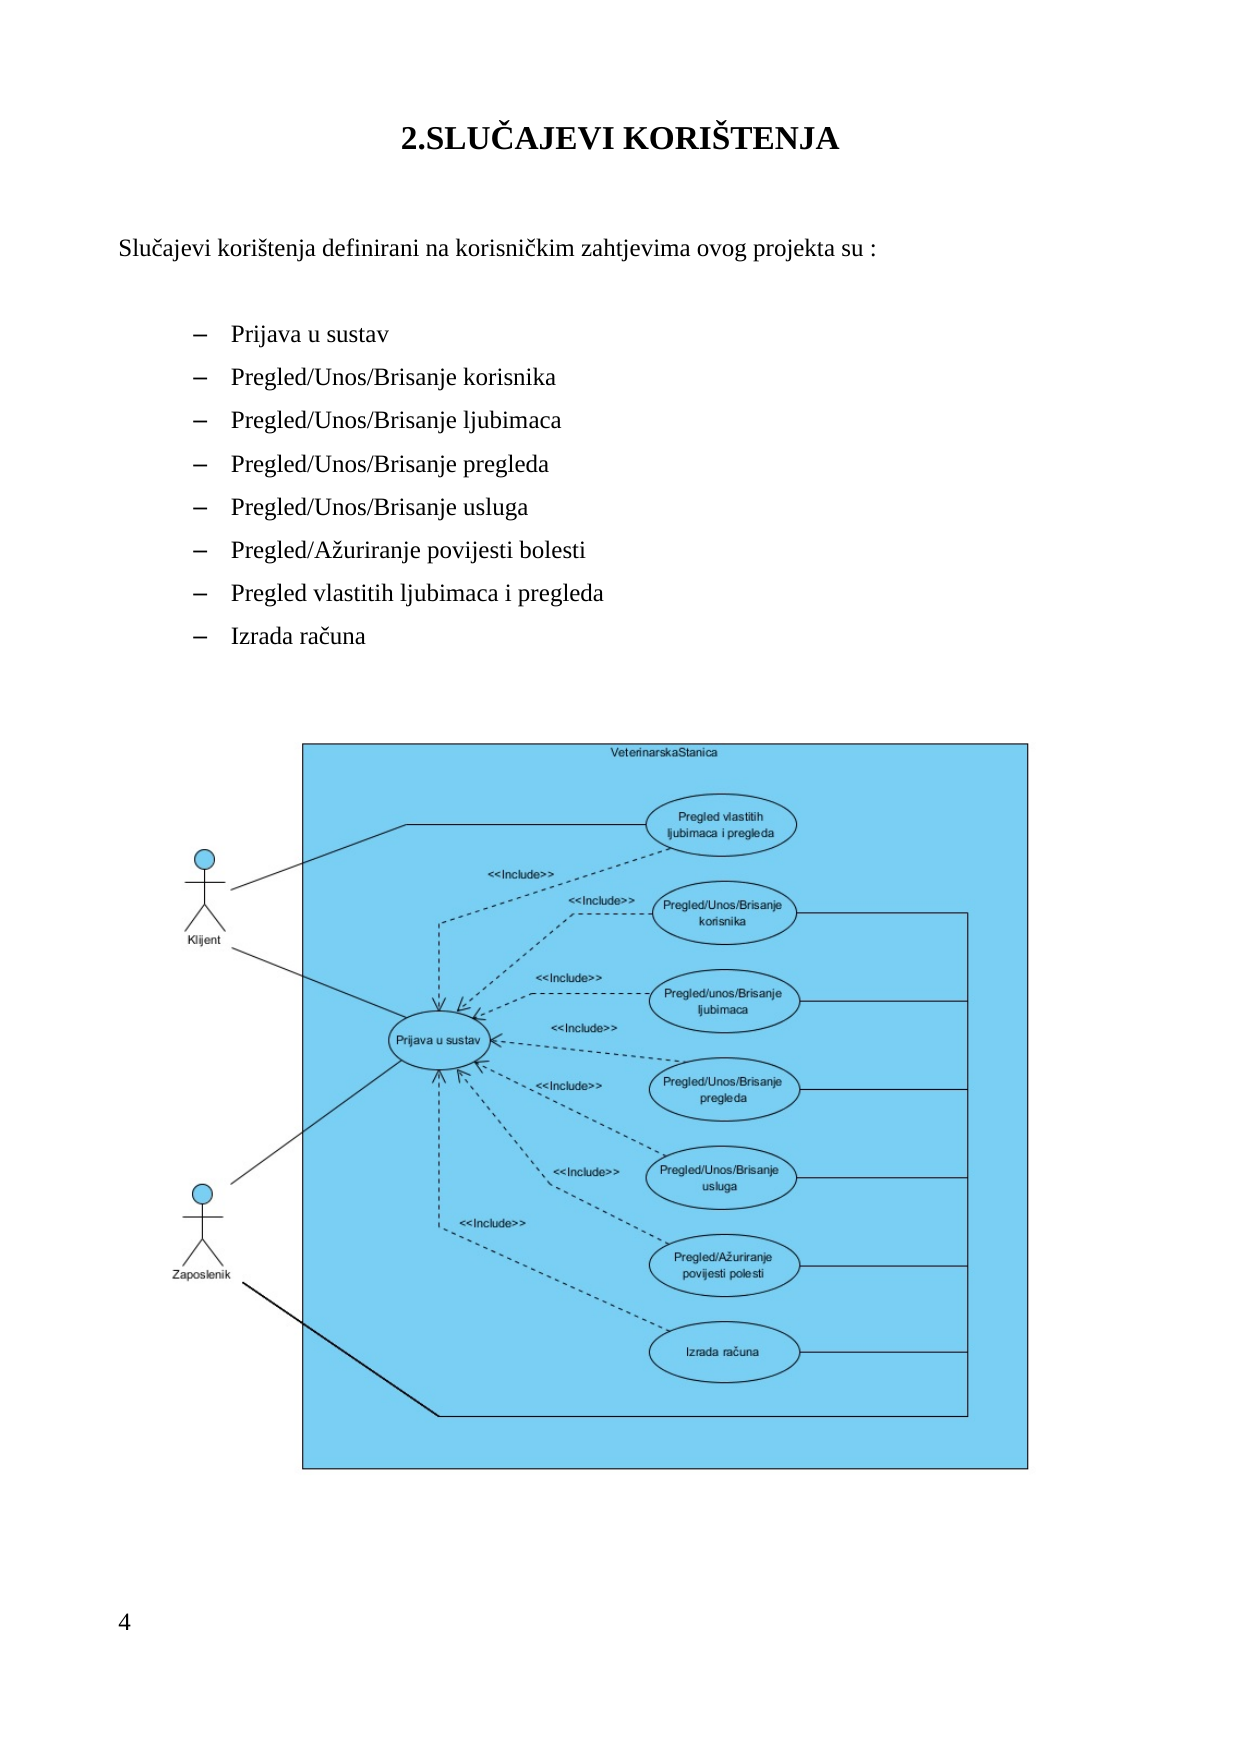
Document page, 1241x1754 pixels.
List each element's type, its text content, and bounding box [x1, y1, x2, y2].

list Pregled/Unos/Brisanje ljubimaca [193, 406, 1122, 434]
list Pregled/Ažuriranje povijesti bolesti [193, 535, 1122, 564]
list Pregled/Unos/Brisanje korisnika [193, 362, 1122, 391]
list Prijava u sustav [193, 319, 1122, 348]
text Slučajevi korištenja definirani na korisničkim zahtjevima ovog projekta su : [118, 233, 1122, 262]
picture [155, 691, 1085, 1525]
list Izrada računa [193, 621, 1122, 650]
list Pregled/Unos/Brisanje pregleda [193, 449, 1122, 477]
list Pregled/Unos/Brisanje usluga [193, 492, 1122, 521]
list Pregled vlastitih ljubimaca i pregleda [193, 578, 1122, 607]
text 2.SLUČAJEVI KORIŠTENJA [118, 118, 1122, 156]
